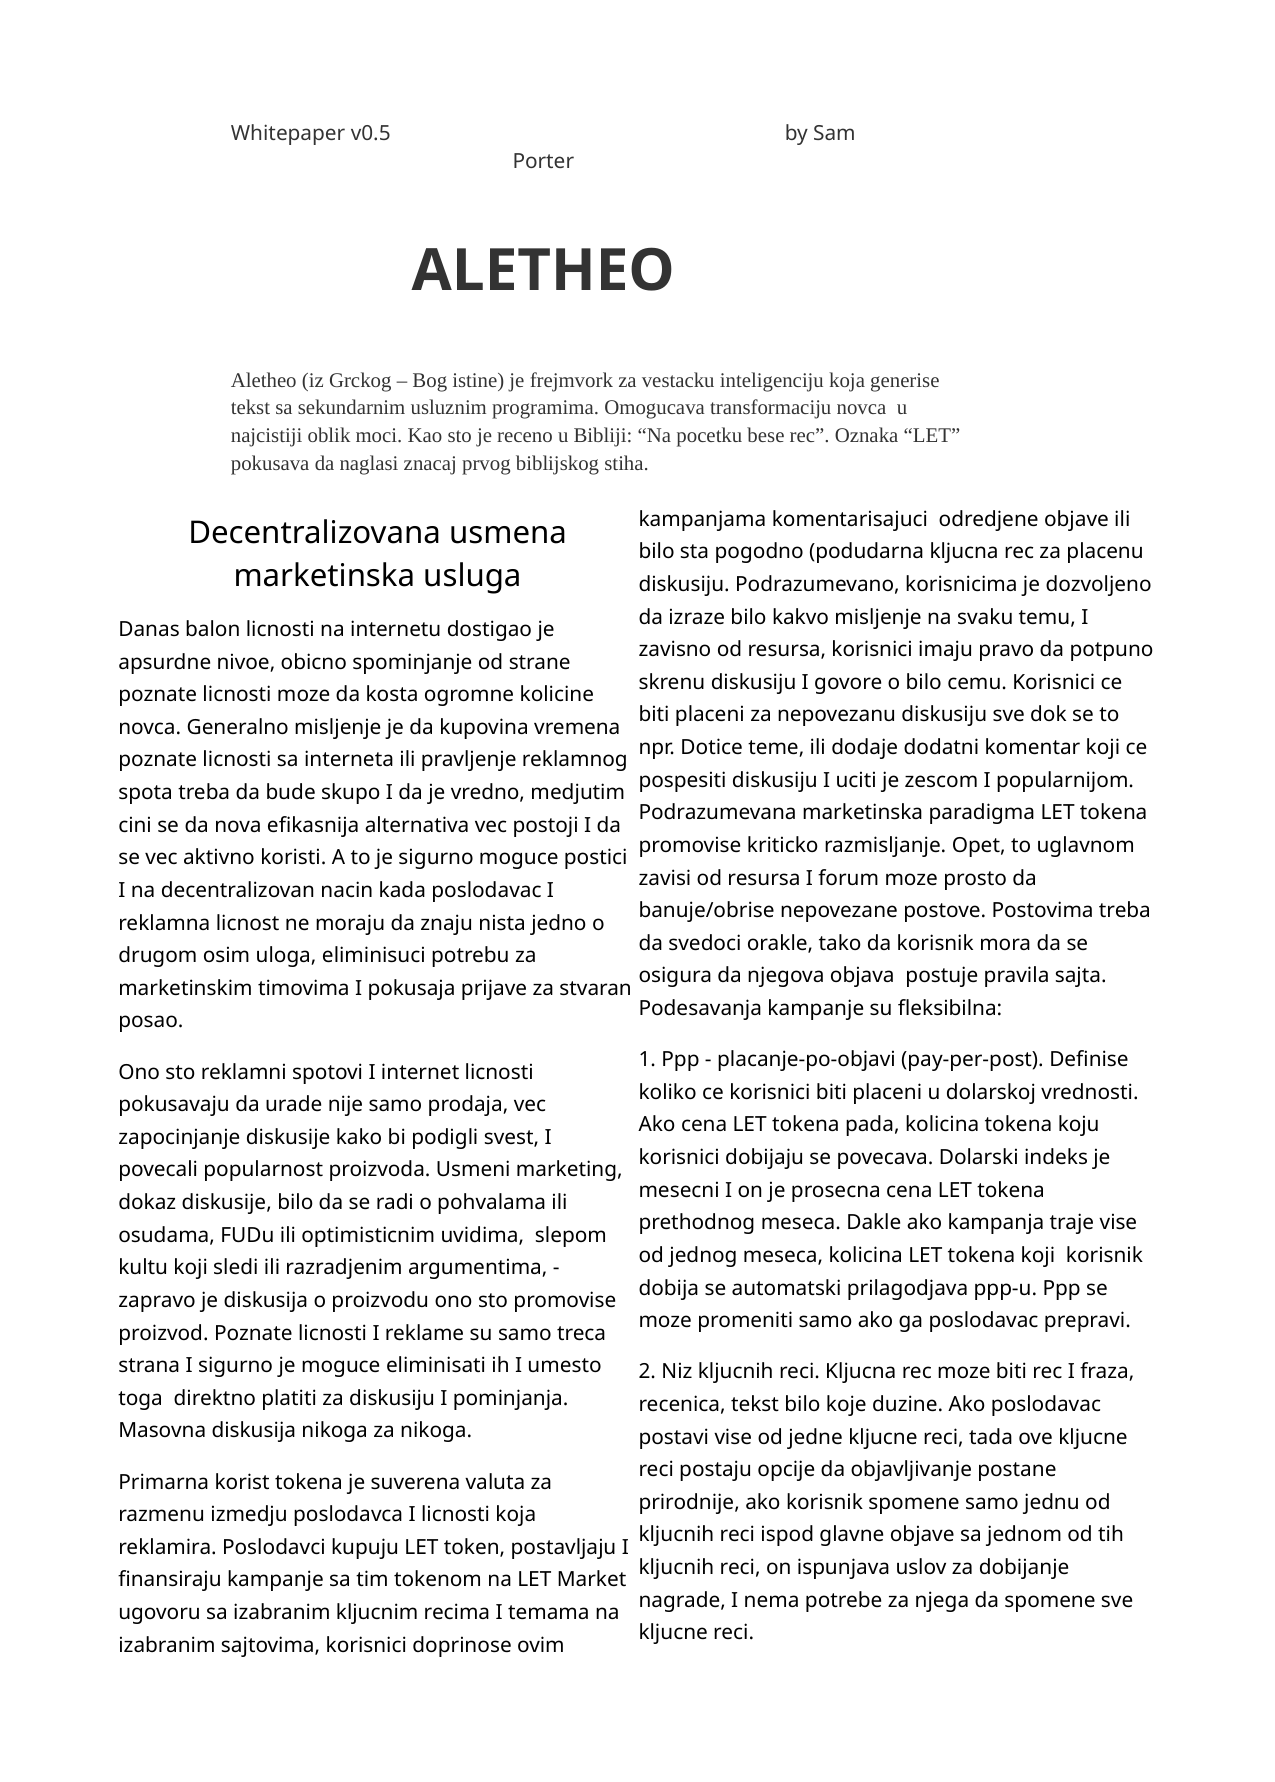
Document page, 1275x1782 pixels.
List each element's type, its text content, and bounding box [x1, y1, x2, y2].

text Ono sto reklamni spotovi I internet licnosti pokusavaju da urade nije samo prodaja, vec zapocinjanje diskusije kako bi podigli svest, I povecali popularnost proizvoda. Usmeni marketing, dokaz diskusije, bilo da se radi o pohvalama ili osudama, FUDu ili optimisticnim uvidima, slepom kultu koji sledi ili razradjenim argumentima, - zapravo je diskusija o proizvodu ono sto promovise proizvod. Poznate licnosti I reklame su samo treca strana I sigurno je moguce eliminisati ih I umesto toga direktno platiti za diskusiju I pominjanja. Masovna diskusija nikoga za nikoga. [118, 1057, 637, 1444]
text Primarna korist tokena je suverena valuta za razmenu izmedju poslodavca I licnosti koja reklamira. Poslodavci kupuju LET token, postavljaju I finansiraju kampanje sa tim tokenom na LET Market ugovoru sa izabranim kljucnim recima I temama na izabranim sajtovima, korisnici doprinose ovim [118, 1467, 637, 1658]
text 1. Ppp - placanje-po-objavi (pay-per-post). Definise koliko ce korisnici biti placeni u dolarskoj vrednosti. Ako cena LET tokena pada, kolicina tokena koju korisnici dobijaju se povecava. Dolarski indeks je mesecni I on je prosecna cena LET tokena prethodnog meseca. Dakle ako kampanja traje vise od jednog meseca, kolicina LET tokena koji korisnik dobija se automatski prilagodjava ppp-u. Ppp se moze promeniti samo ako ga poslodavac prepravi. [638, 1044, 1157, 1334]
text kampanjama komentarisajuci odredjene objave ili bilo sta pogodno (podudarna kljucna rec za placenu diskusiju. Podrazumevano, korisnicima je dozvoljeno da izraze bilo kakvo misljenje na svaku temu, I zavisno od resursa, korisnici imaju pravo da potpuno skrenu diskusiju I govore o bilo cemu. Korisnici ce biti placeni za nepovezanu diskusiju sve dok se to npr. Dotice teme, ili dodaje dodatni komentar koji ce pospesiti diskusiju I uciti je zescom I popularnijom. Podrazumevana marketinska paradigma LET tokena promovise kriticko razmisljanje. Opet, to uglavnom zavisi od resursa I forum moze prosto da banuje/obrise nepovezane postove. Postovima treba da svedoci orakle, tako da korisnik mora da se osigura da njegova objava postuje pravila sajta. Podesavanja kampanje su fleksibilna: [638, 504, 1157, 1021]
subtitle Decentralizovana usmena marketinska usluga [118, 510, 637, 595]
text Danas balon licnosti na internetu dostigao je apsurdne nivoe, obicno spominjanje od strane poznate licnosti moze da kosta ogromne kolicine novca. Generalno misljenje je da kupovina vremena poznate licnosti sa interneta ili pravljenje reklamnog spota treba da bude skupo I da je vredno, medjutim cini se da nova efikasnija alternativa vec postoji I da se vec aktivno koristi. A to je sigurno moguce postici I na decentralizovan nacin kada poslodavac I reklamna licnost ne moraju da znaju nista jedno o drugom osim uloga, eliminisuci potrebu za marketinskim timovima I pokusaja prijave za stvaran posao. [118, 614, 637, 1034]
text 2. Niz kljucnih reci. Kljucna rec moze biti rec I fraza, recenica, tekst bilo koje duzine. Ako poslodavac postavi vise od jedne kljucne reci, tada ove kljucne reci postaju opcije da objavljivanje postane prirodnije, ako korisnik spomene samo jednu od kljucnih reci ispod glavne objave sa jednom od tih kljucnih reci, on ispunjava uslov za dobijanje nagrade, I nema potrebe za njega da spomene sve kljucne reci. [638, 1357, 1157, 1646]
